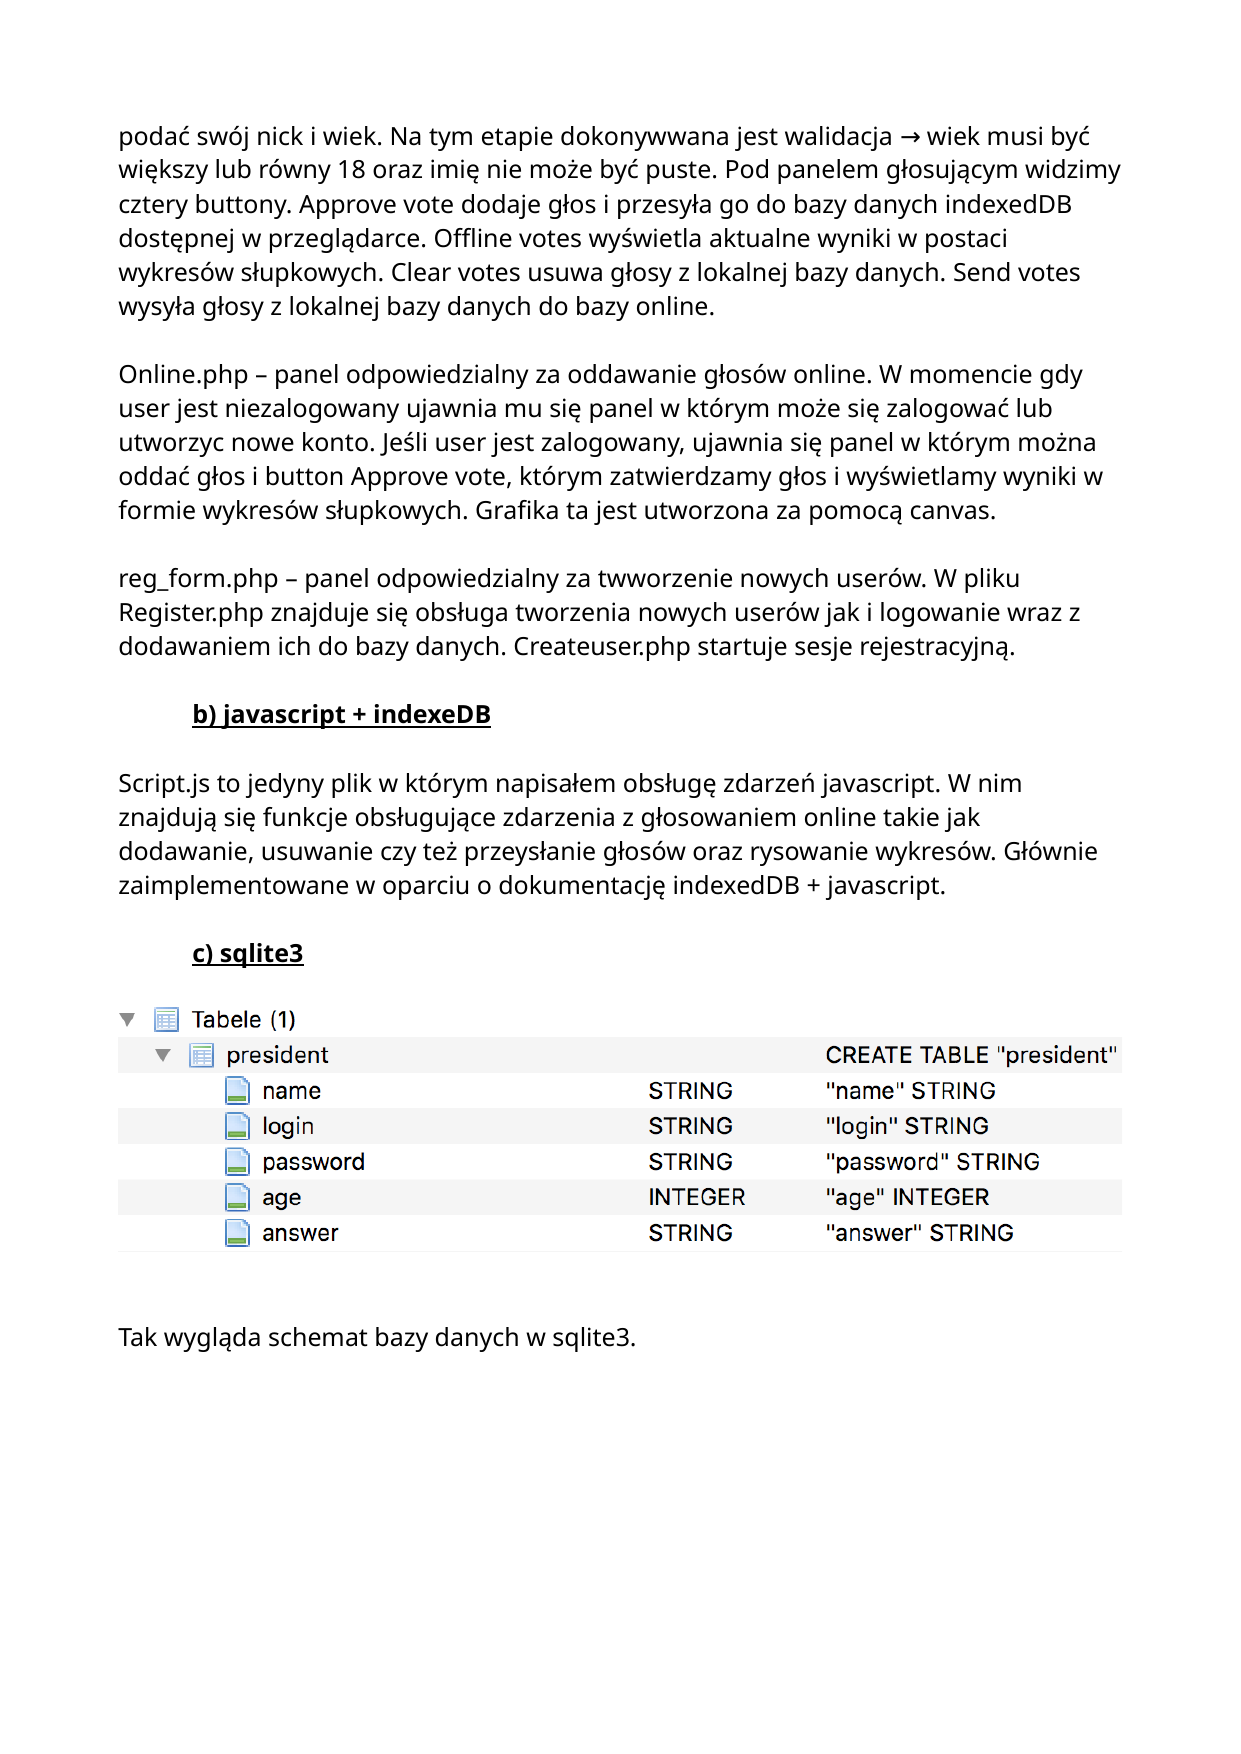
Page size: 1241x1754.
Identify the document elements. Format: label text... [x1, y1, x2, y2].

picture [118, 1003, 1123, 1252]
text reg_form.php – panel odpowiedzialny za twworzenie nowych userów. W pliku Register.php znajduje się obsługa tworzenia nowych userów jak i logowanie wraz z dodawaniem ich do bazy danych. Createuser.php startuje sesje rejestracyjną. b) javascript + indexeDB [118, 561, 1122, 765]
text c) sqlite3 [118, 936, 1122, 1003]
text Tak wygląda schemat bazy danych w sqlite3. [118, 1286, 1122, 1354]
text podać swój nick i wiek. Na tym etapie dokonywwana jest walidacja → wiek musi być większy lub równy 18 oraz imię nie może być puste. Pod panelem głosującym widzimy cztery buttony. Approve vote dodaje głos i przesyła go do bazy danych indexedDB dostępnej w przeglądarce. Offline votes wyświetla aktualne wyniki w postaci wykresów słupkowych. Clear votes usuwa głosy z lokalnej bazy danych. Send votes wysyła głosy z lokalnej bazy danych do bazy online. Online.php – panel odpowiedzialny za oddawanie głosów online. W momencie gdy user jest niezalogowany ujawnia mu się panel w którym może się zalogować lub utworzyc nowe konto. Jeśli user jest zalogowany, ujawnia się panel w którym można oddać głos i button Approve vote, którym zatwierdzamy głos i wyświetlamy wyniki w formie wykresów słupkowych. Grafika ta jest utworzona za pomocą canvas. [118, 118, 1122, 527]
text Script.js to jedyny plik w którym napisałem obsługę zdarzeń javascript. W nim znajdują się funkcje obsługujące zdarzenia z głosowaniem online takie jak dodawanie, usuwanie czy też przeysłanie głosów oraz rysowanie wykresów. Głównie zaimplementowane w oparciu o dokumentację indexedDB + javascript. [118, 765, 1122, 936]
